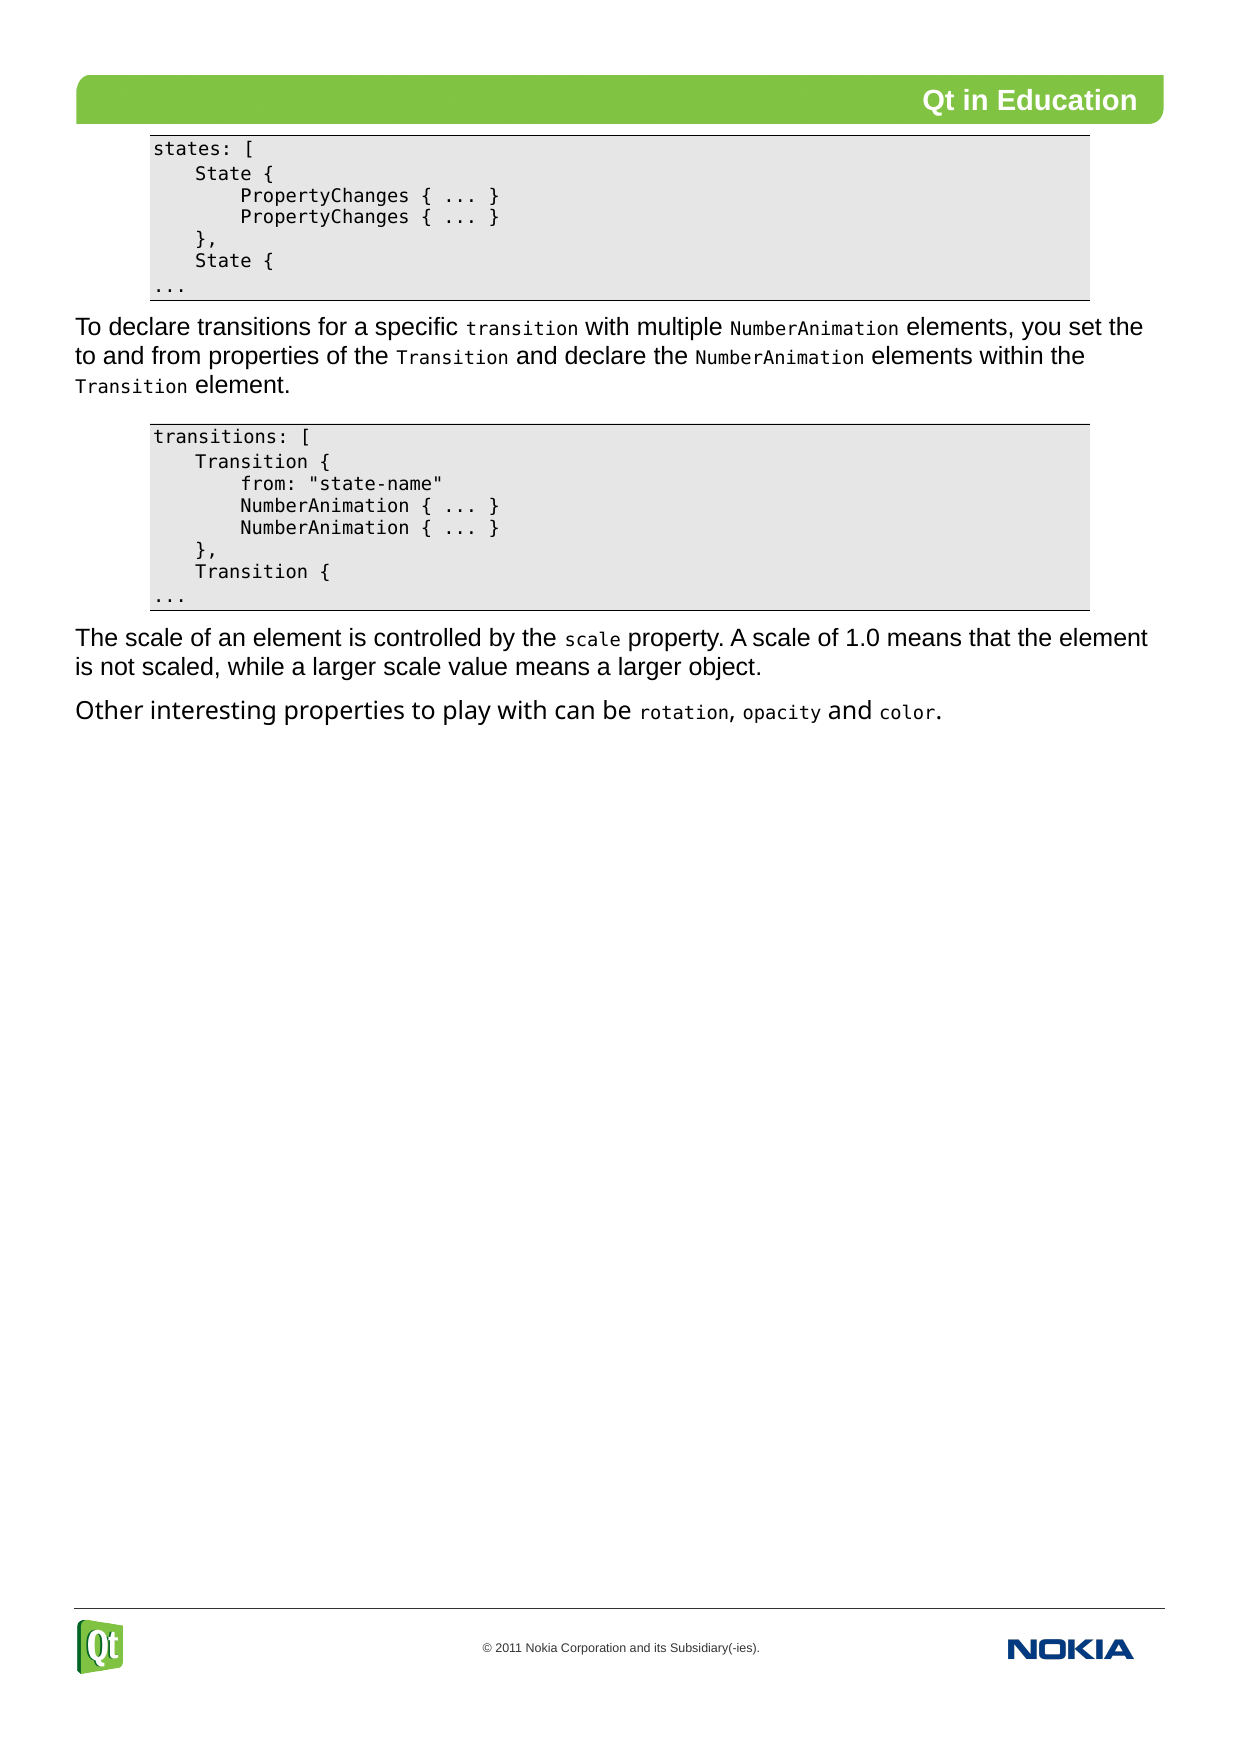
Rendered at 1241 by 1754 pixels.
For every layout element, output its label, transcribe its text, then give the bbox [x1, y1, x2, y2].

text PropertyChanges { ... } [150, 185, 1090, 207]
picture [76, 75, 1164, 124]
text State { [150, 163, 1090, 185]
picture [73, 1615, 127, 1679]
picture [978, 1610, 1164, 1688]
text }, [150, 228, 1090, 250]
text Other interesting properties to play with can be rotation, opacity and color. [75, 693, 1165, 727]
text ... [150, 272, 1090, 300]
text states: [ [150, 136, 1090, 163]
text PropertyChanges { ... } [150, 207, 1090, 228]
text State { [150, 250, 1090, 272]
text ... [150, 583, 1090, 610]
text Transition { [150, 451, 1090, 473]
text from: "state-name" [150, 473, 1090, 495]
text NumberAnimation { ... } [150, 495, 1090, 517]
text To declare transitions for a specific transition with multiple NumberAnimation elements, you set the to and from properties of the Transition and declare the NumberAnimation elements within the Transition element. [75, 312, 1165, 399]
text The scale of an element is controlled by the scale property. A scale of 1.0 means that the element is not scaled, while a larger scale value means a larger object. [75, 623, 1165, 680]
text }, [150, 539, 1090, 561]
text Transition { [150, 561, 1090, 583]
text NumberAnimation { ... } [150, 517, 1090, 539]
text transitions: [ [150, 425, 1090, 451]
